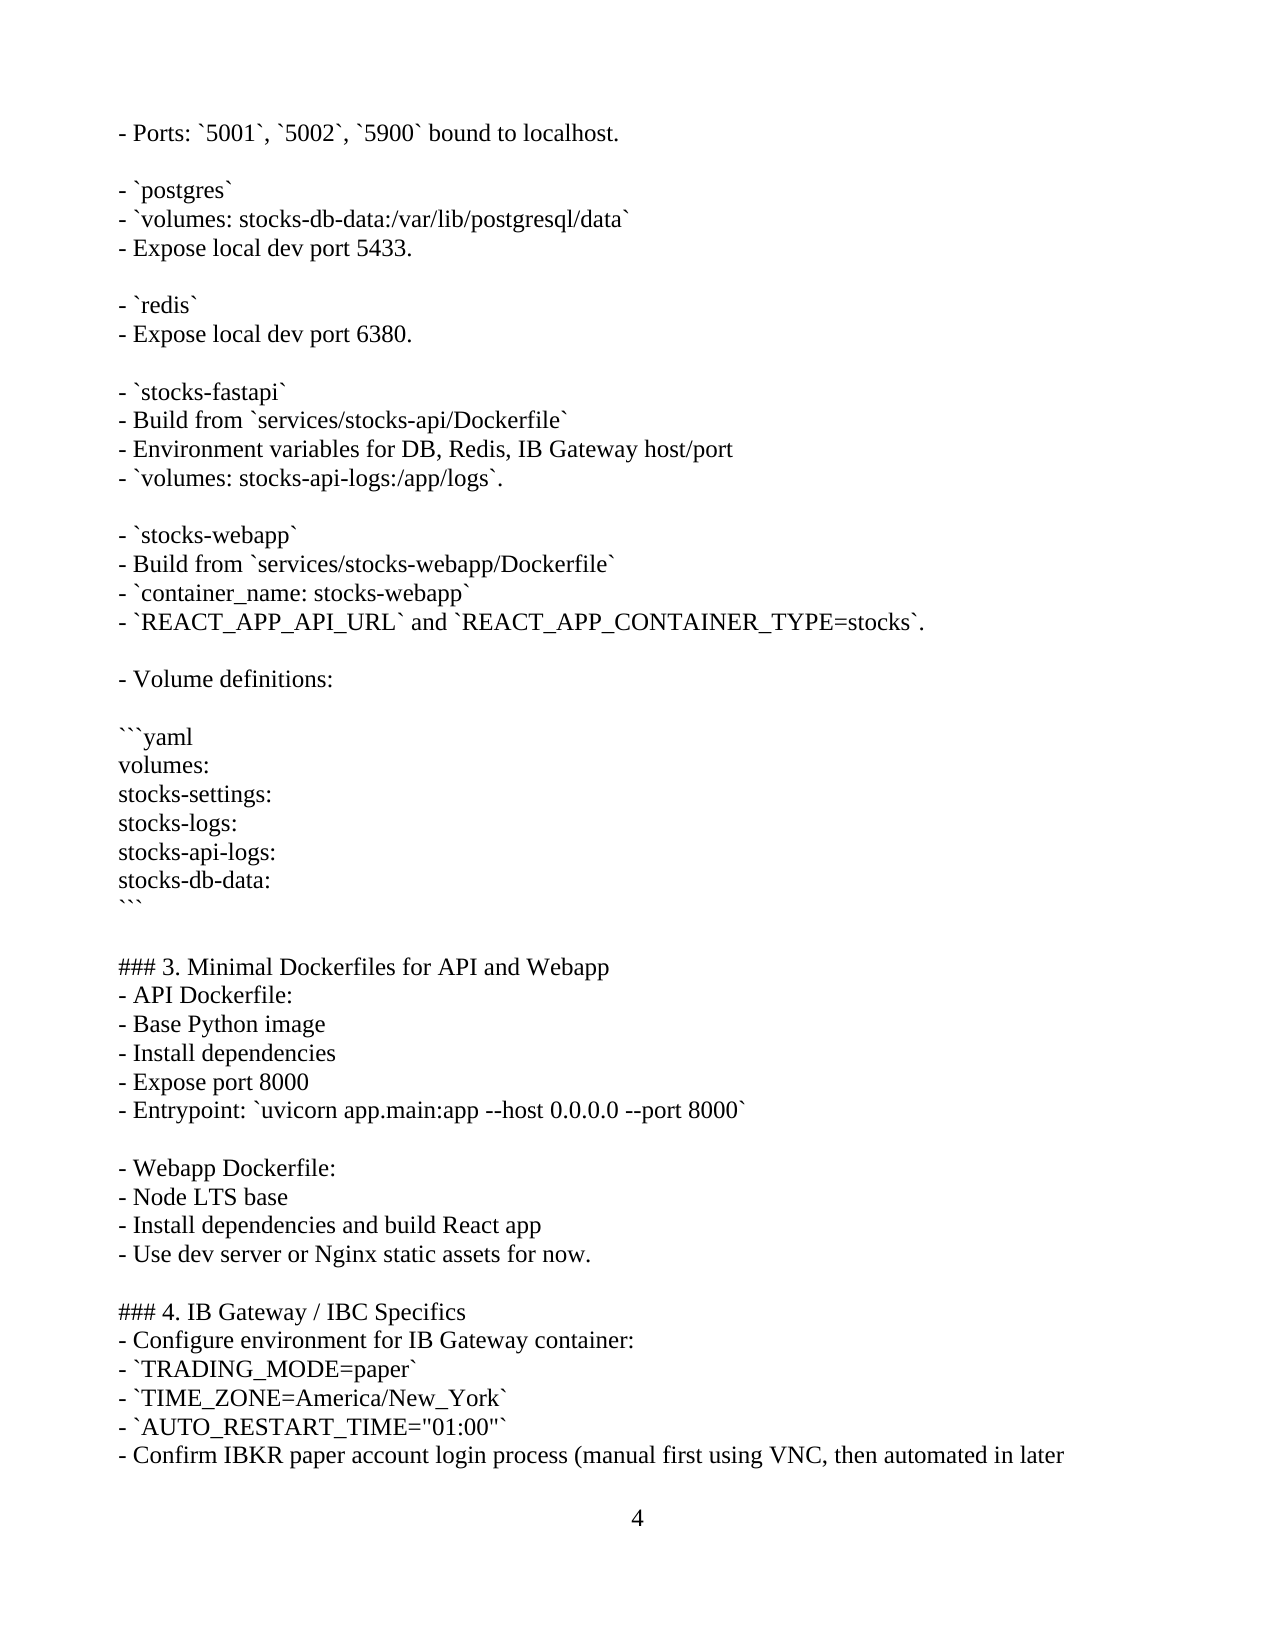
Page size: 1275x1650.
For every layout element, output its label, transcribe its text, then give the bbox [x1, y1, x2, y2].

text - `container_name: stocks-webapp` [118, 578, 1157, 607]
text volumes: [118, 751, 1157, 779]
text - Base Python image [118, 1009, 1157, 1038]
text - Node LTS base [118, 1182, 1157, 1211]
text - `TRADING_MODE=paper` [118, 1354, 1157, 1383]
text ``` [118, 894, 1157, 923]
text - Install dependencies [118, 1038, 1157, 1067]
text - `postgres` [118, 176, 1157, 204]
text - Configure environment for IB Gateway container: [118, 1326, 1157, 1354]
text stocks-logs: [118, 808, 1157, 837]
text - Webapp Dockerfile: [118, 1153, 1157, 1182]
text - Build from `services/stocks-webapp/Dockerfile` [118, 549, 1157, 578]
text - Install dependencies and build React app [118, 1211, 1157, 1239]
text - `volumes: stocks-db-data:/var/lib/postgresql/data` [118, 204, 1157, 233]
text ```yaml [118, 722, 1157, 751]
text - `redis` [118, 291, 1157, 319]
text - `stocks-webapp` [118, 521, 1157, 549]
text - Expose local dev port 6380. [118, 319, 1157, 348]
text - `volumes: stocks-api-logs:/app/logs`. [118, 463, 1157, 492]
text - Expose port 8000 [118, 1067, 1157, 1096]
text - `REACT_APP_API_URL` and `REACT_APP_CONTAINER_TYPE=stocks`. [118, 607, 1157, 636]
text - Expose local dev port 5433. [118, 233, 1157, 262]
text - Confirm IBKR paper account login process (manual first using VNC, then automated in later [118, 1441, 1157, 1469]
text stocks-db-data: [118, 866, 1157, 894]
text - API Dockerfile: [118, 981, 1157, 1009]
text - Environment variables for DB, Redis, IB Gateway host/port [118, 434, 1157, 463]
text - Build from `services/stocks-api/Dockerfile` [118, 406, 1157, 434]
text stocks-settings: [118, 779, 1157, 808]
text stocks-api-logs: [118, 837, 1157, 866]
text - Ports: `5001`, `5002`, `5900` bound to localhost. [118, 118, 1157, 147]
text - Use dev server or Nginx static assets for now. [118, 1239, 1157, 1268]
text - `TIME_ZONE=America/New_York` [118, 1383, 1157, 1412]
text - Entrypoint: `uvicorn app.main:app --host 0.0.0.0 --port 8000` [118, 1096, 1157, 1124]
text - `stocks-fastapi` [118, 377, 1157, 406]
text ### 3. Minimal Dockerfiles for API and Webapp [118, 952, 1157, 981]
text - Volume definitions: [118, 664, 1157, 693]
text ### 4. IB Gateway / IBC Specifics [118, 1297, 1157, 1326]
text - `AUTO_RESTART_TIME="01:00"` [118, 1412, 1157, 1441]
